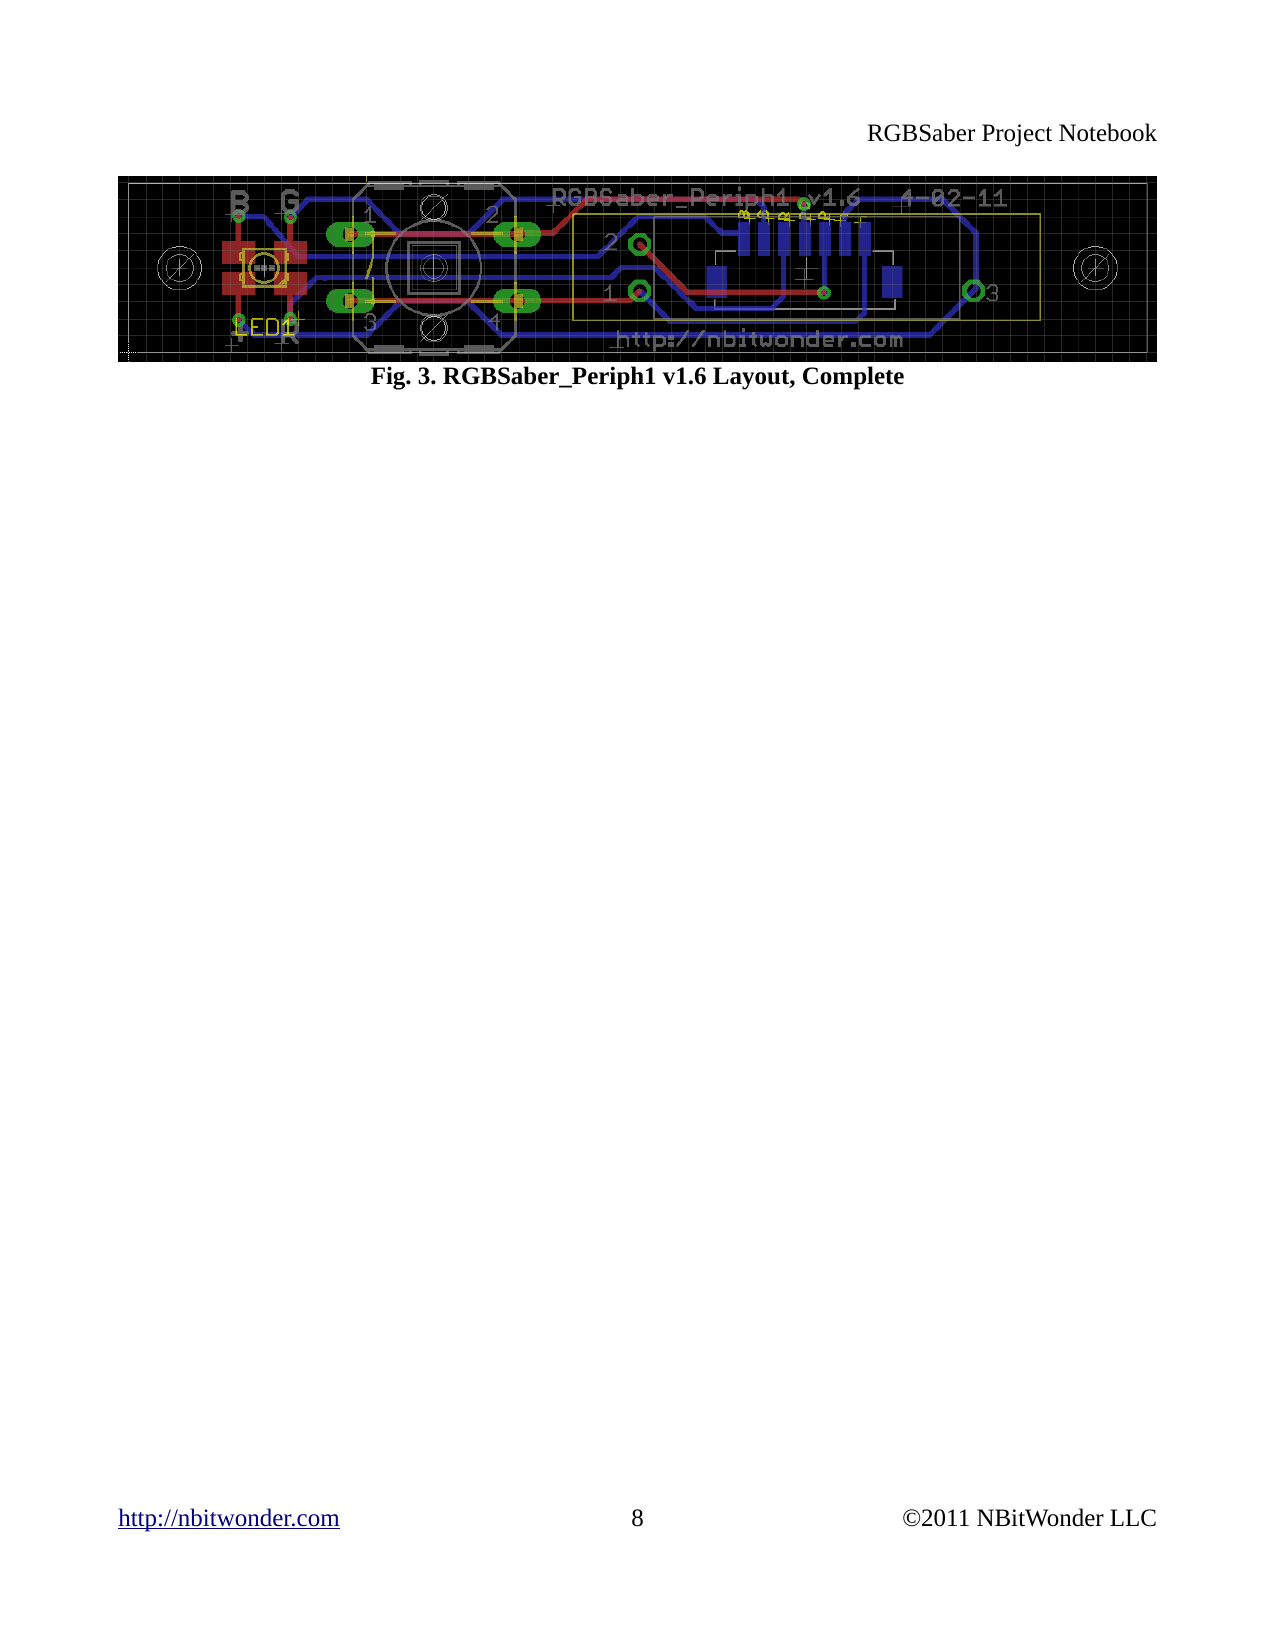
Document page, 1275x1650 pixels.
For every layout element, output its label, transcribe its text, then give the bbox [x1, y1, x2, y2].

text Fig. 3. RGBSaber_Periph1 v1.6 Layout, Complete [118, 362, 1157, 390]
picture [118, 176, 1157, 362]
